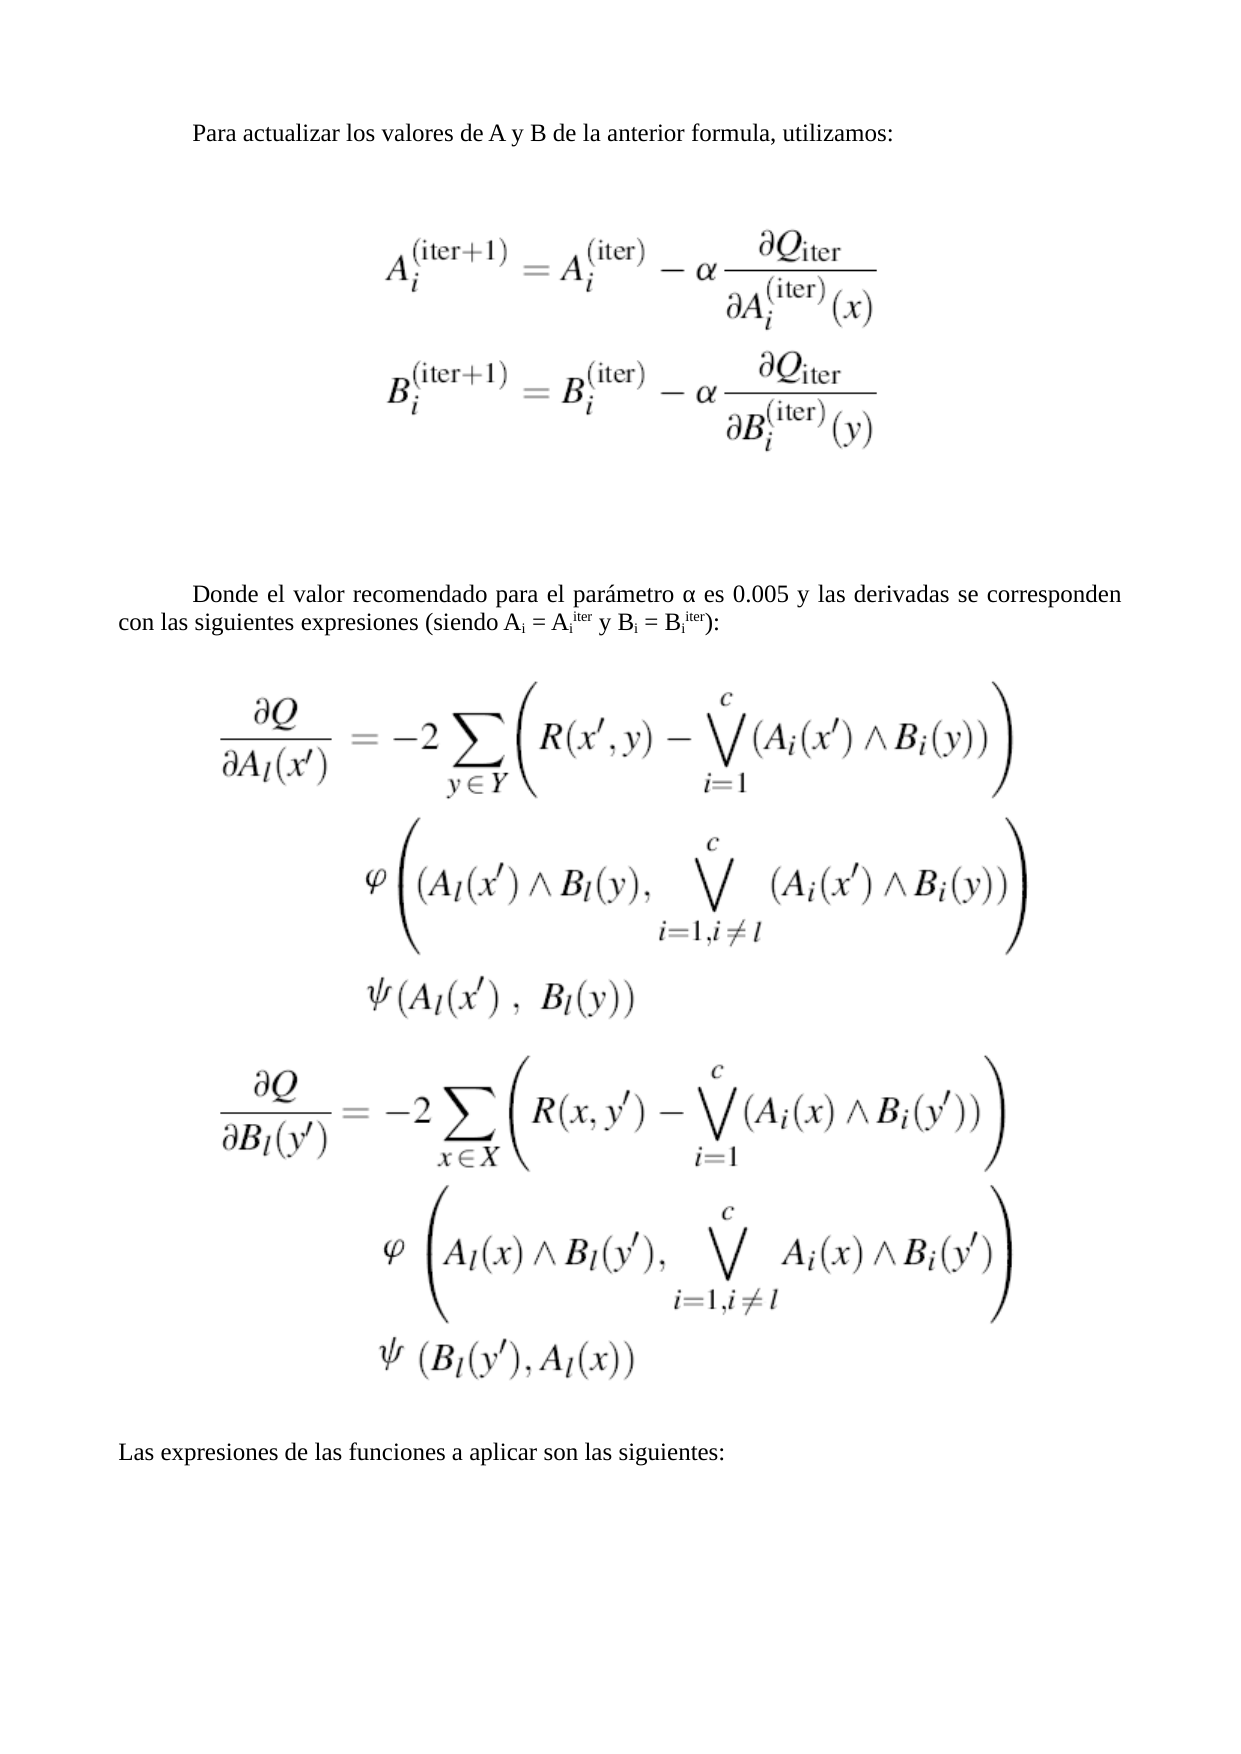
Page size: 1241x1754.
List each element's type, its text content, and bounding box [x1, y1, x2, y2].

text Donde el valor recomendado para el parámetro α es 0.005 y las derivadas se corresponden con las siguientes expresiones (siendo Ai = Aiiter y Bi = Biiter): [118, 579, 1122, 636]
text Las expresiones de las funciones a aplicar son las siguientes: [118, 1437, 1122, 1466]
picture [210, 1053, 1030, 1400]
picture [201, 674, 1039, 1036]
text Para actualizar los valores de A y B de la anterior formula, utilizamos: [118, 118, 1122, 147]
